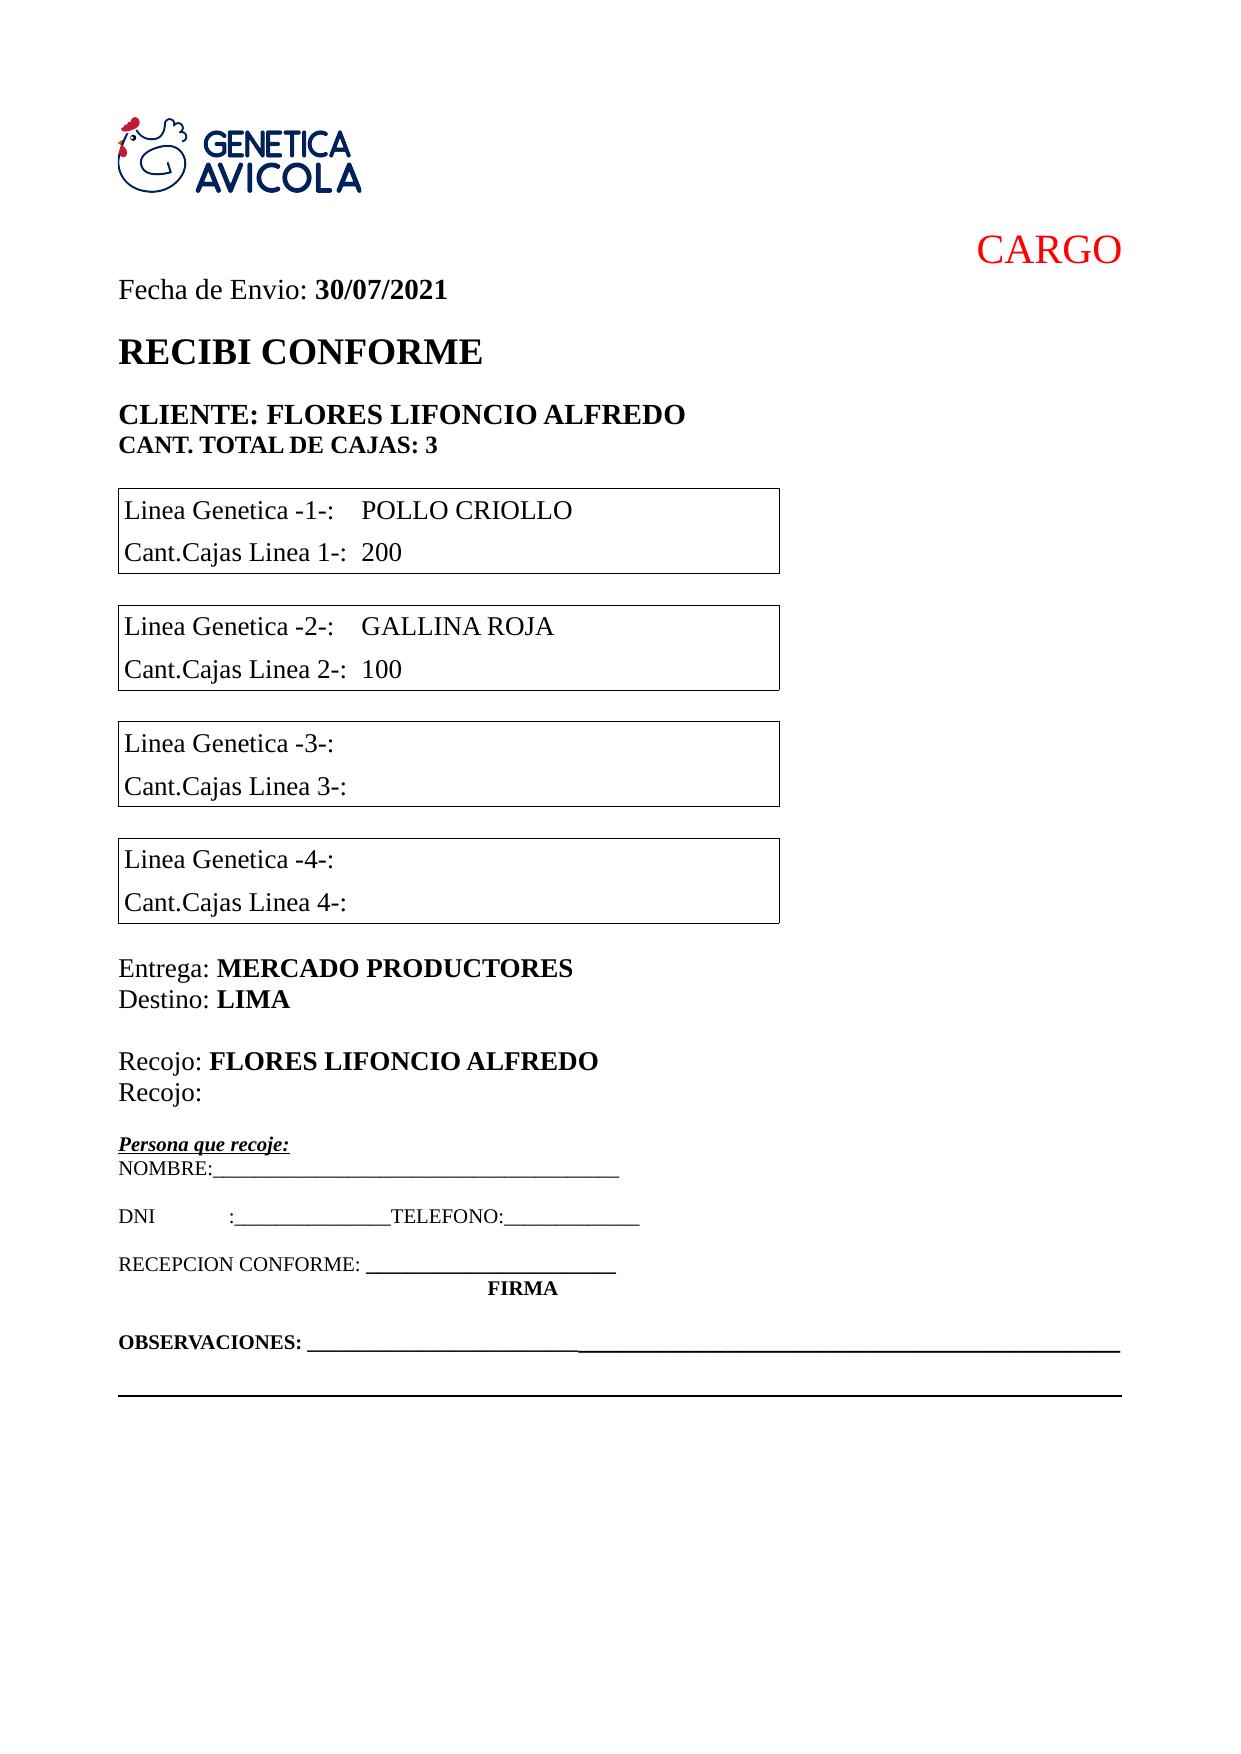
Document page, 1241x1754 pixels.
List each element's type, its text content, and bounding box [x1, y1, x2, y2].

text RECIBI CONFORME [118, 330, 1122, 373]
table_cell Cant.Cajas Linea 2-: [119, 647, 356, 690]
text Persona que recoje: [118, 1132, 1122, 1156]
table_cell 100 [356, 647, 779, 690]
text CARGO [118, 224, 1122, 272]
table_cell Linea Genetica -3-: [119, 722, 356, 764]
table_cell [356, 691, 779, 721]
table_cell [356, 574, 779, 604]
table_cell [356, 807, 779, 838]
table_cell Cant.Cajas Linea 4-: [119, 880, 356, 923]
table_header Linea Genetica -1-: [119, 489, 356, 531]
table_cell [356, 839, 779, 880]
text DNI :_______________TELEFONO:_____________ [118, 1204, 1122, 1228]
picture [117, 117, 362, 193]
table_cell Cant.Cajas Linea 3-: [119, 764, 356, 806]
table_cell Cant.Cajas Linea 1-: [119, 531, 356, 573]
text Fecha de Envio: 30/07/2021 [118, 272, 1122, 306]
text Recojo: [118, 1076, 1122, 1108]
table_cell [118, 807, 356, 838]
text Destino: LIMA [118, 983, 1122, 1014]
table_cell Linea Genetica -4-: [119, 839, 356, 880]
table_cell [356, 880, 779, 923]
table_cell [118, 574, 356, 604]
table_cell 200 [356, 531, 779, 573]
text Entrega: MERCADO PRODUCTORES [118, 952, 1122, 983]
text CLIENTE: FLORES LIFONCIO ALFREDO [118, 397, 1122, 431]
table_cell GALLINA ROJA [356, 606, 779, 647]
text OBSERVACIONES: __________________________________________________________________ [118, 1324, 1122, 1355]
table_cell [356, 764, 779, 806]
table_header POLLO CRIOLLO [356, 489, 779, 531]
table_cell [356, 722, 779, 764]
text RECEPCION CONFORME: ________________________ [118, 1252, 1122, 1276]
text FIRMA [118, 1276, 1122, 1300]
table_cell Linea Genetica -2-: [119, 606, 356, 647]
text NOMBRE:_______________________________________ [118, 1156, 1122, 1180]
text Recojo: FLORES LIFONCIO ALFREDO [118, 1045, 1122, 1076]
table_cell [118, 691, 356, 721]
text CANT. TOTAL DE CAJAS: 3 [118, 431, 1122, 459]
